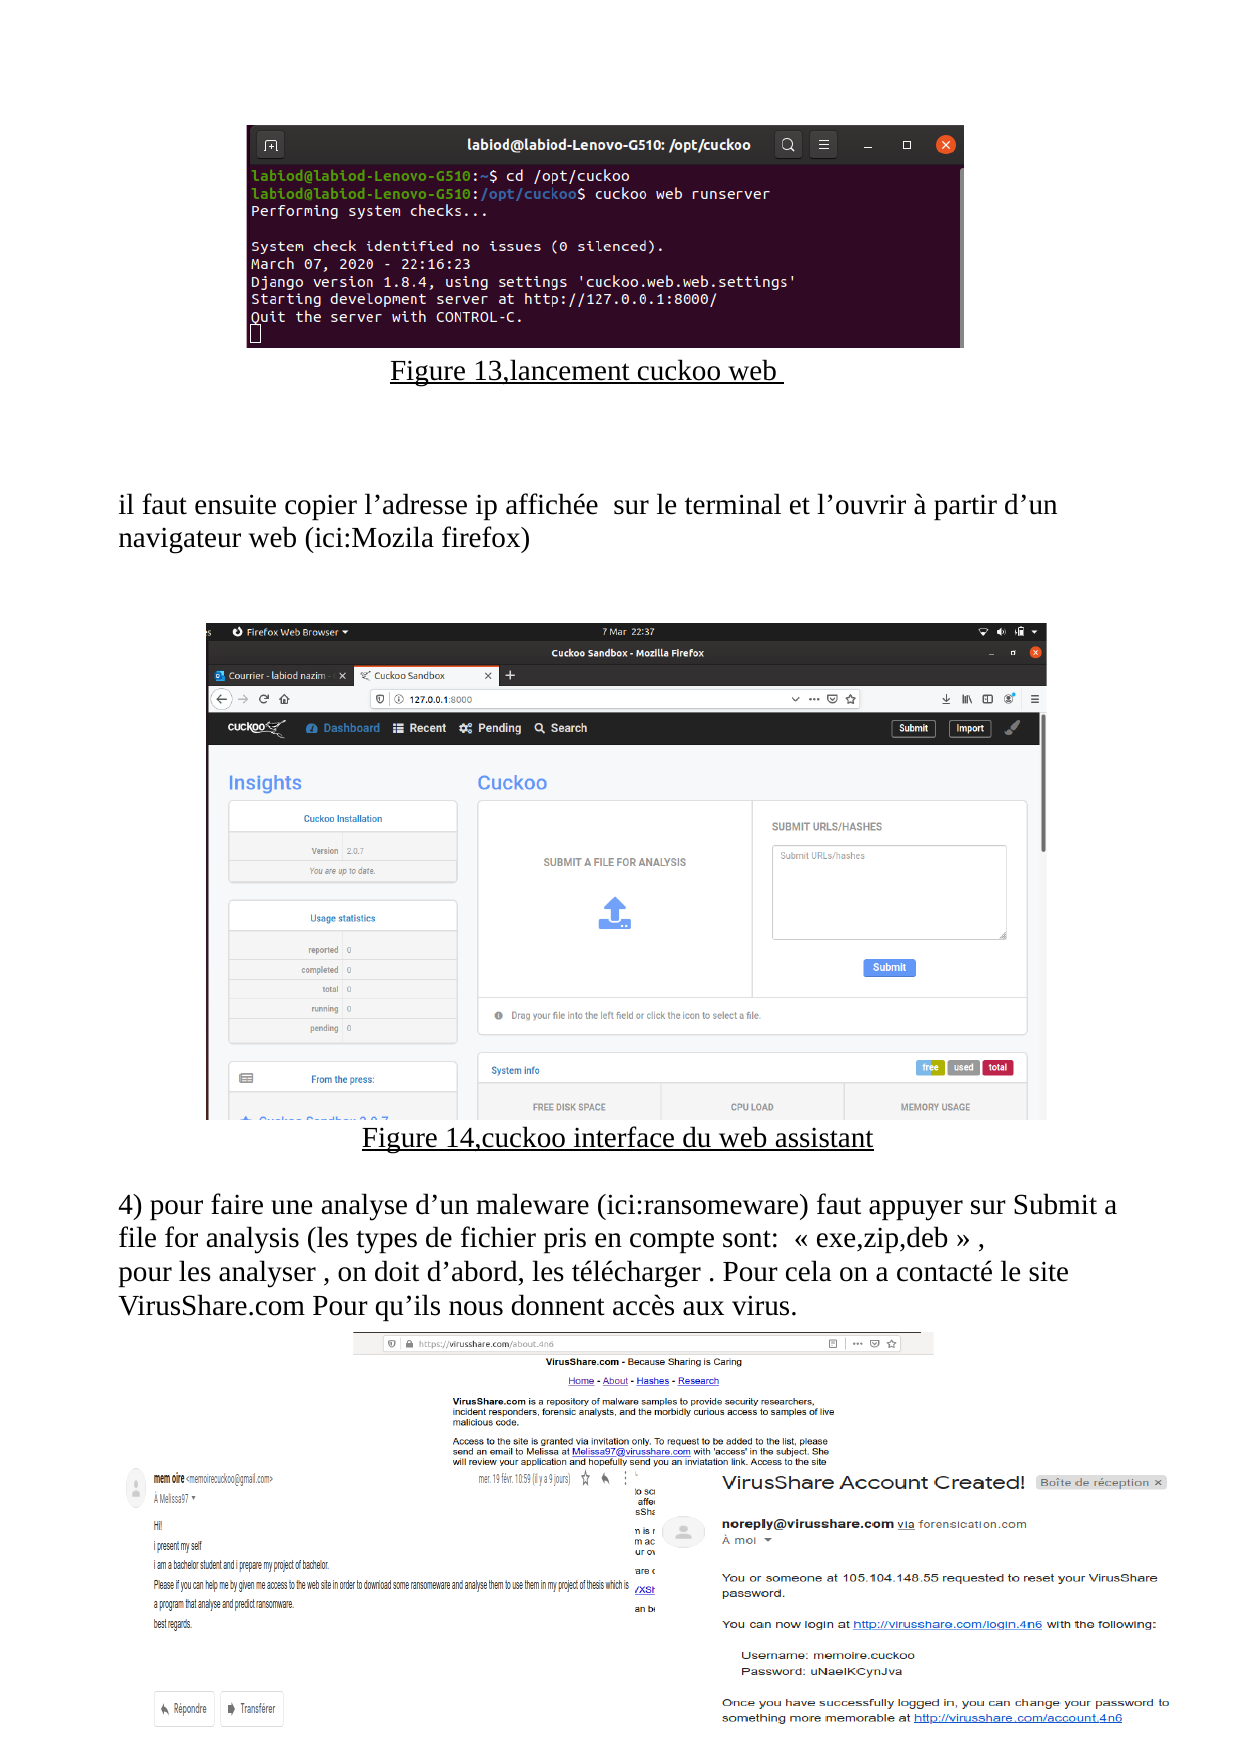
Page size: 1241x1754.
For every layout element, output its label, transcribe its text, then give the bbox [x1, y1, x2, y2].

text Figure 13,lancement cuckoo web [118, 353, 1122, 386]
text pour les analyser , on doit d’abord, les télécharger . Pour cela on a contacté le site VirusShare.com Pour qu’ils nous donnent accès aux virus. [118, 1254, 1122, 1321]
text il faut ensuite copier l’adresse ip affichée sur le terminal et l’ouvrir à partir d’un navigateur web (ici:Mozila firefox) [118, 487, 1122, 554]
picture [123, 1332, 1186, 1754]
picture [206, 623, 1047, 1120]
text Figure 14,cuckoo interface du web assistant [118, 621, 1122, 1153]
text 4) pour faire une analyse d’un maleware (ici:ransomeware) faut appuyer sur Submit a file for analysis (les types de fichier pris en compte sont: « exe,zip,deb » , [118, 1187, 1122, 1254]
picture [246, 125, 964, 348]
